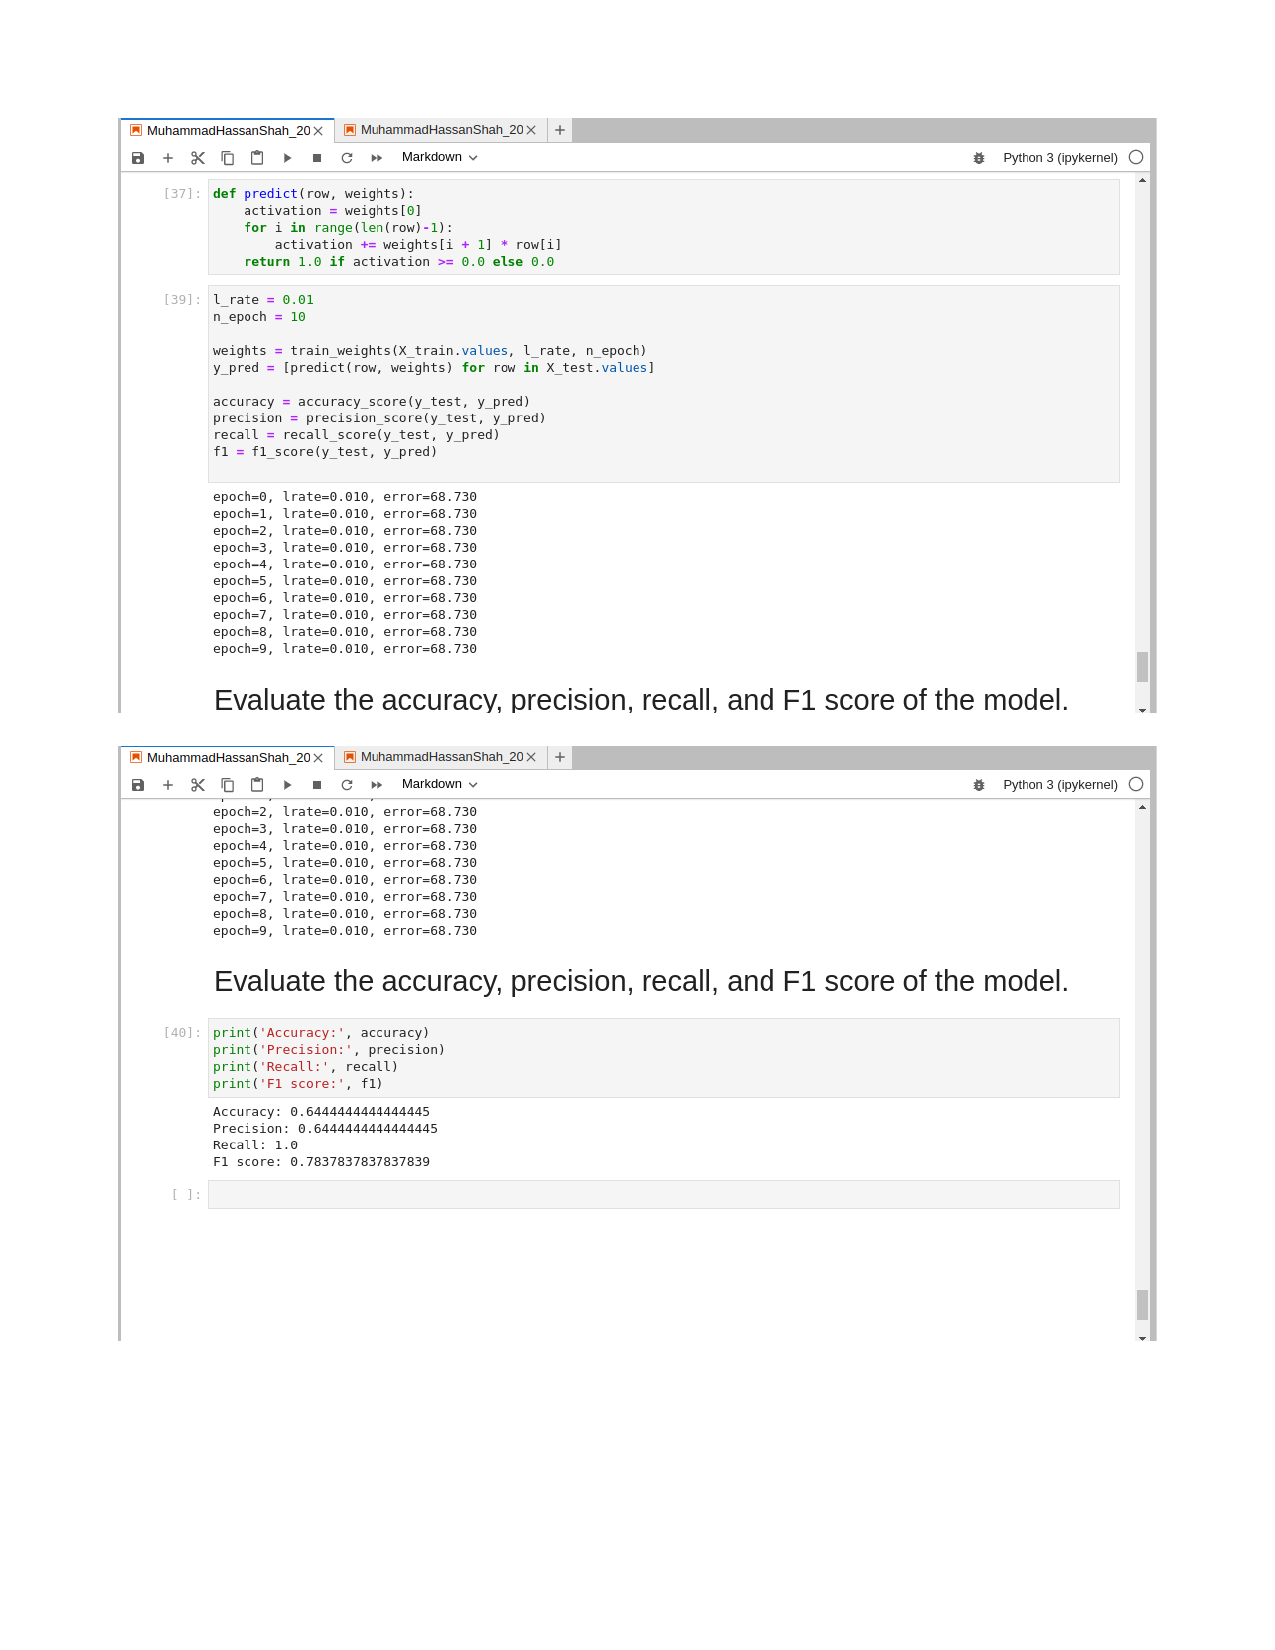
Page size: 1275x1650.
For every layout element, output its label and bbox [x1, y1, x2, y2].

picture [118, 118, 1157, 713]
picture [118, 746, 1157, 1341]
